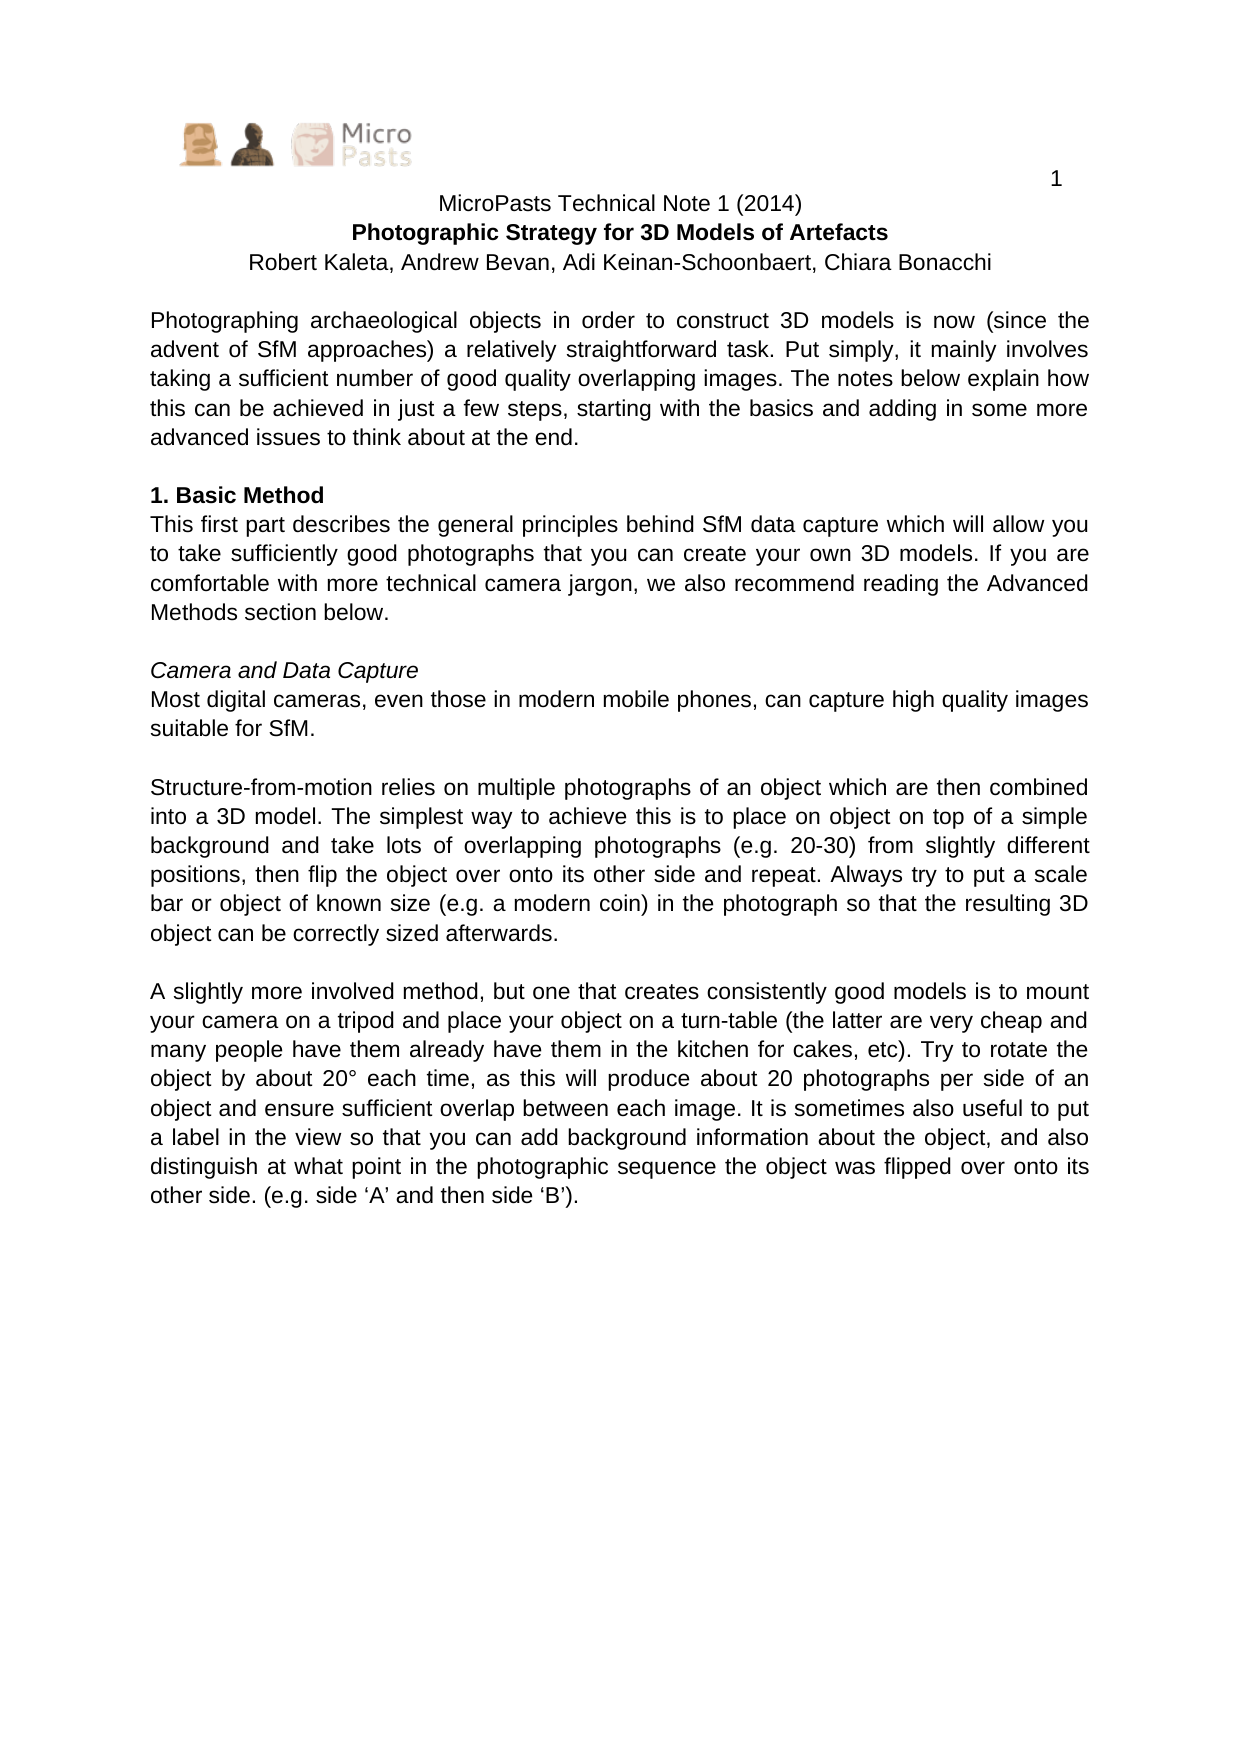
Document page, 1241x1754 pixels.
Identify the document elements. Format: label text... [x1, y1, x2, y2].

text A slightly more involved method, but one that creates consistently good models is to mount your camera on a tripod and place your object on a turn-table (the latter are very cheap and many people have them already have them in the kitchen for cakes, etc). Try to rotate the object by about 20° each time, as this will produce about 20 photographs per side of an object and ensure sufficient overlap between each image. It is sometimes also useful to put a label in the view so that you can add background information about the object, and also distinguish at what point in the photographic sequence the object was flipped over onto its other side. (e.g. side ‘A’ and then side ‘B’). [150, 978, 1090, 1208]
text Most digital cameras, even those in modern mobile phones, can capture high quality images suitable for SfM. [150, 687, 1090, 742]
text 1. Basic Method [150, 483, 1090, 508]
text Robert Kaleta, Andrew Bevan, Adi Keinan-Schoonbaert, Chiara Bonacchi [150, 249, 1090, 275]
text Photographing archaeological objects in order to construct 3D models is now (since the advent of SfM approaches) a relatively straightforward task. Put simply, it mainly involves taking a sufficient number of good quality overlapping images. The notes below explain how this can be achieved in just a few steps, starting with the basics and adding in some more advanced issues to think about at the end. [150, 308, 1090, 450]
text Photographic Strategy for 3D Models of Artefacts [150, 220, 1090, 246]
picture [168, 121, 422, 168]
text Camera and Data Capture [150, 658, 1090, 683]
text This first part describes the general principles behind SfM data capture which will allow you to take sufficiently good photographs that you can create your own 3D models. If you are comfortable with more technical camera jargon, we also recommend reading the Advanced Methods section below. [150, 512, 1090, 625]
text Structure-from-motion relies on multiple photographs of an object which are then combined into a 3D model. The simplest way to achieve this is to place on object on top of a simple background and take lots of overlapping photographs (e.g. 20-30) from slightly different positions, then flip the object over onto its other side and repeat. Always try to put a scale bar or object of known size (e.g. a modern coin) in the photograph so that the resulting 3D object can be correctly sized afterwards. [150, 774, 1090, 946]
text MicroPasts Technical Note 1 (2014) [150, 191, 1090, 216]
